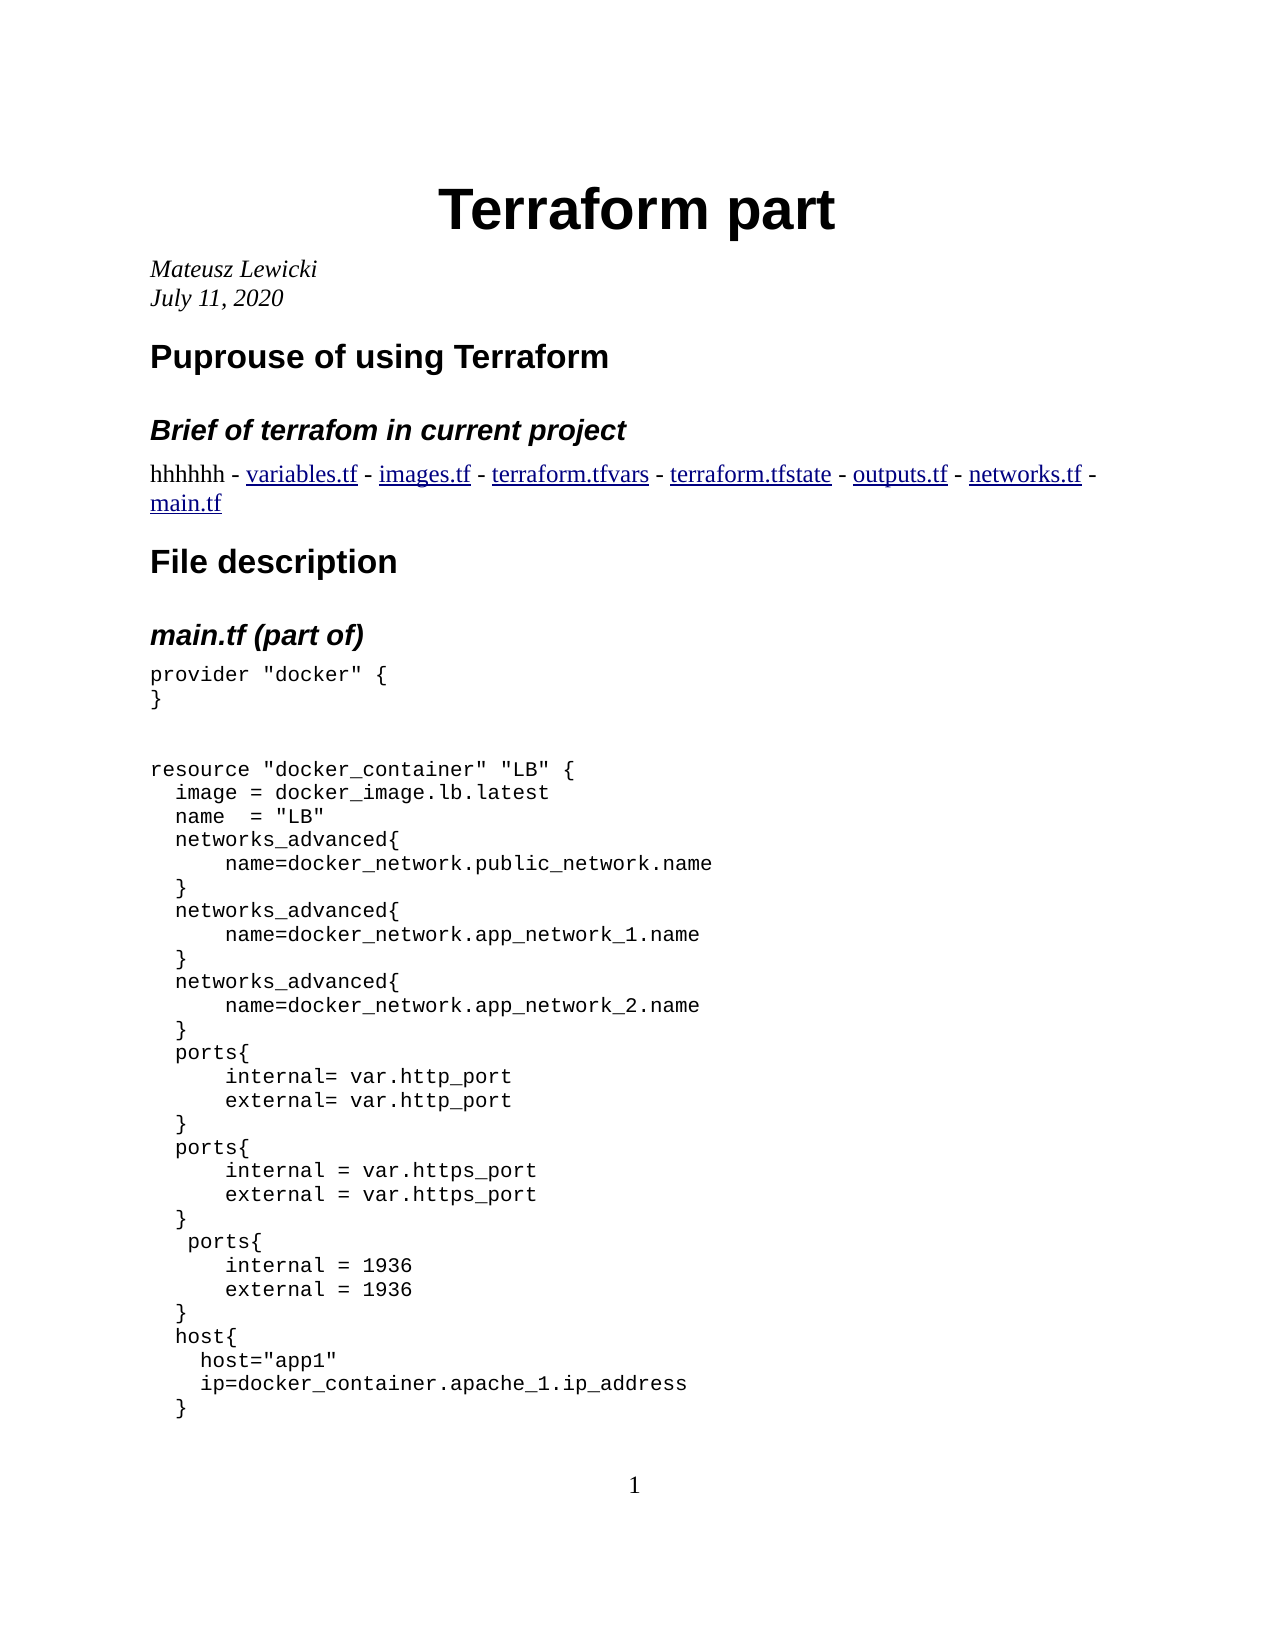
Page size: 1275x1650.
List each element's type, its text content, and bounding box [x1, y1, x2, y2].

text ports{ [150, 1042, 1125, 1066]
text name=docker_network.app_network_2.name [150, 995, 1125, 1019]
text provider "docker" { [150, 664, 1125, 688]
text Mateusz Lewicki [150, 254, 1125, 283]
text image = docker_image.lb.latest [150, 782, 1125, 806]
text host{ [150, 1326, 1125, 1350]
text ip=docker_container.apache_1.ip_address [150, 1373, 1125, 1397]
subtitle Brief of terrafom in current project [150, 413, 1125, 447]
subtitle main.tf (part of) [150, 618, 1125, 651]
text name=docker_network.public_network.name [150, 853, 1125, 877]
title Terraform part [150, 175, 1125, 242]
text external = 1936 [150, 1279, 1125, 1302]
text ports{ [150, 1137, 1125, 1161]
text } [150, 1208, 1125, 1231]
text internal= var.http_port [150, 1066, 1125, 1089]
text } [150, 948, 1125, 971]
text } [150, 1397, 1125, 1421]
subtitle File description [150, 542, 1125, 580]
text resource "docker_container" "LB" { [150, 758, 1125, 782]
text ports{ [150, 1231, 1125, 1255]
text } [150, 1113, 1125, 1137]
text } [150, 877, 1125, 900]
text internal = var.https_port [150, 1161, 1125, 1184]
text external = var.https_port [150, 1184, 1125, 1208]
text networks_advanced{ [150, 900, 1125, 924]
text networks_advanced{ [150, 829, 1125, 853]
text } [150, 1302, 1125, 1326]
text name = "LB" [150, 806, 1125, 829]
subtitle Puprouse of using Terraform [150, 337, 1125, 376]
text networks_advanced{ [150, 971, 1125, 995]
text host="app1" [150, 1350, 1125, 1373]
text July 11, 2020 [150, 283, 1125, 312]
text } [150, 1019, 1125, 1042]
text internal = 1936 [150, 1255, 1125, 1279]
text } [150, 688, 1125, 711]
text name=docker_network.app_network_1.name [150, 924, 1125, 948]
text hhhhhh - variables.tf - images.tf - terraform.tfvars - terraform.tfstate - outputs.tf - networks.tf - main.tf [150, 459, 1125, 517]
text external= var.http_port [150, 1089, 1125, 1113]
